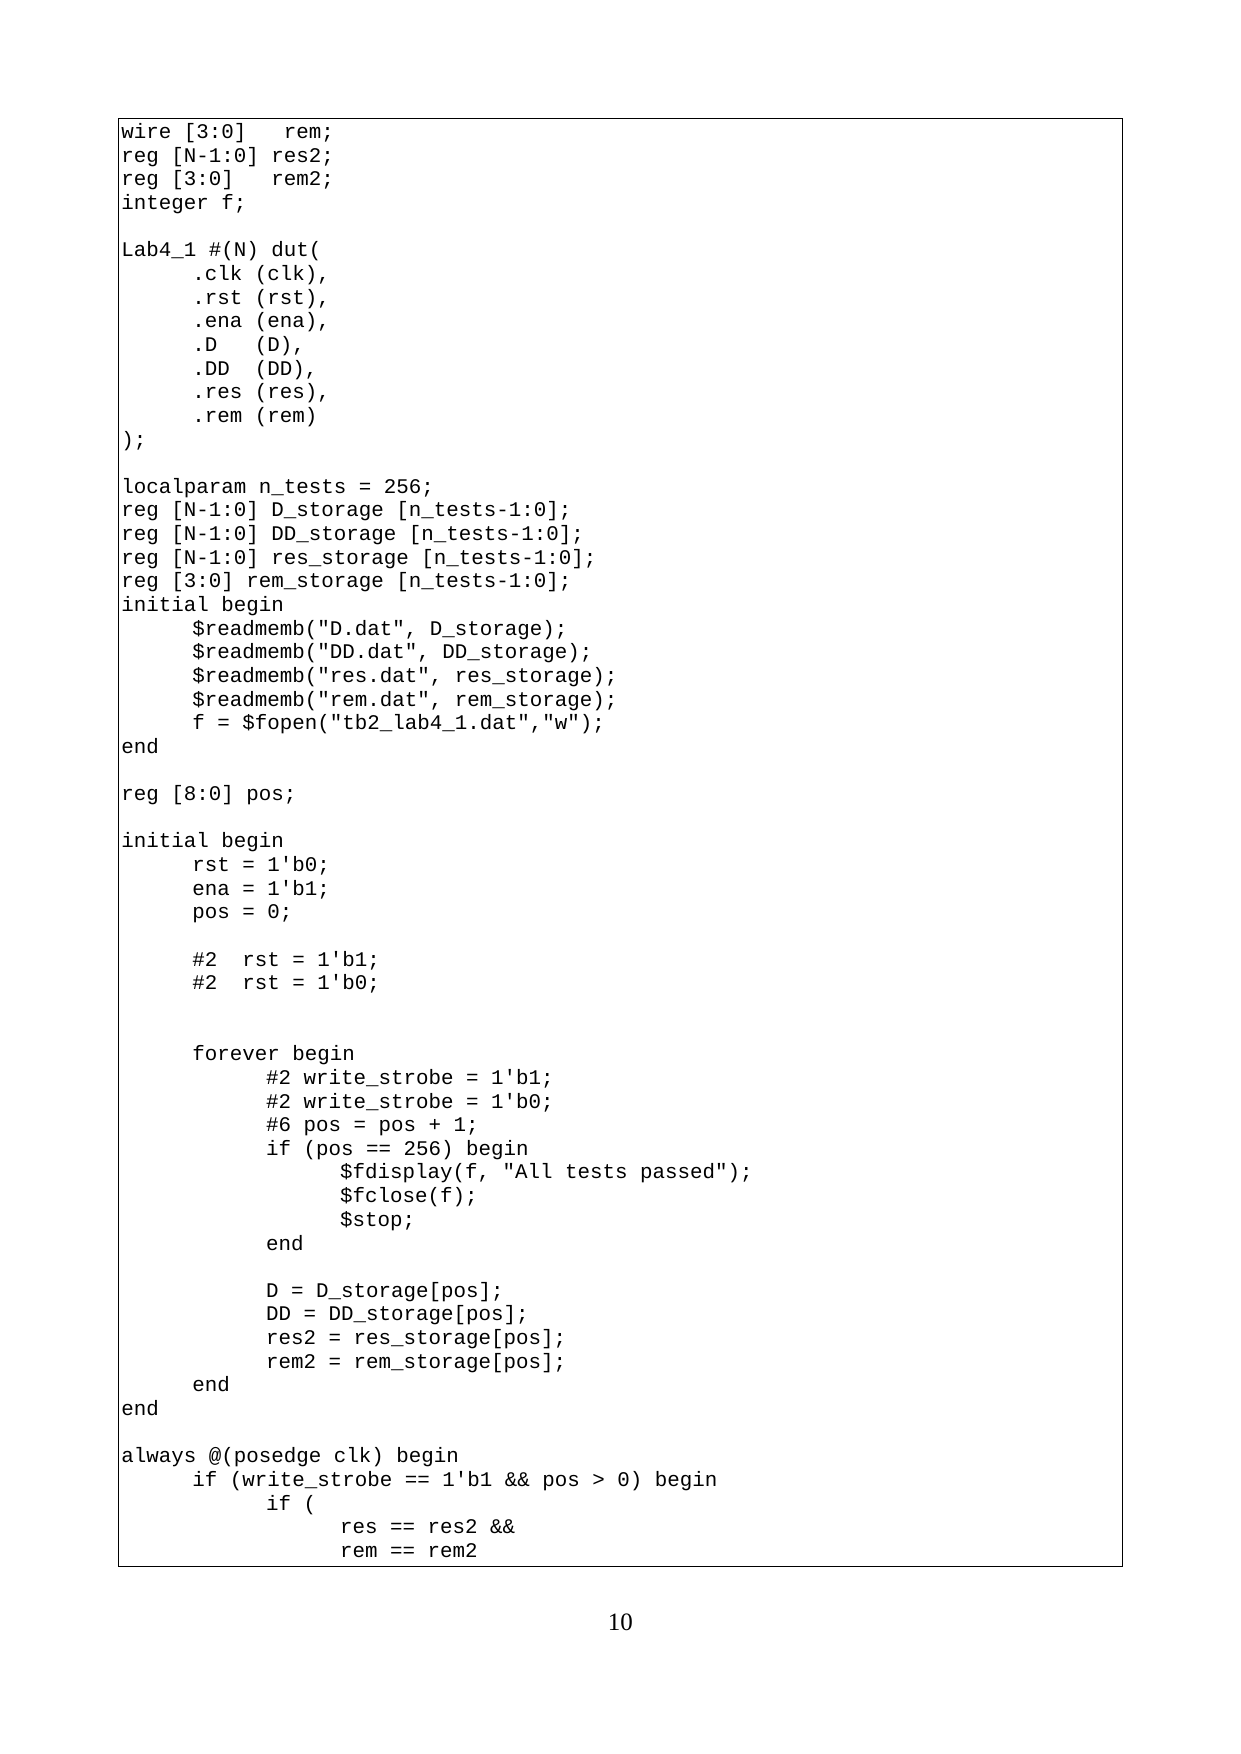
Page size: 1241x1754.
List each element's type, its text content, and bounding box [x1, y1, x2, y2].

list end [119, 1229, 1122, 1256]
list reg [3:0] rem2; [119, 165, 1122, 189]
list #2 write_strobe = 1'b0; [119, 1088, 1122, 1111]
list ena = 1'b1; [119, 875, 1122, 898]
list f = $fopen("tb2_lab4_1.dat","w"); [119, 709, 1122, 733]
list if (write_strobe == 1'b1 && pos > 0) begin [119, 1466, 1122, 1489]
list $readmemb("rem.dat", rem_storage); [119, 686, 1122, 709]
list .ena (ena), [119, 307, 1122, 331]
list .clk (clk), [119, 260, 1122, 284]
list $readmemb("DD.dat", DD_storage); [119, 638, 1122, 662]
list rem == rem2 [119, 1537, 1122, 1566]
list if ( [119, 1489, 1122, 1513]
list .rst (rst), [119, 284, 1122, 307]
list initial begin [119, 827, 1122, 851]
list always @(posedge clk) begin [119, 1442, 1122, 1466]
list #2 rst = 1'b1; [119, 946, 1122, 969]
list reg [3:0] rem_storage [n_tests-1:0]; [119, 567, 1122, 591]
list initial begin [119, 591, 1122, 615]
list DD = DD_storage[pos]; [119, 1300, 1122, 1324]
list $fdisplay(f, "All tests passed"); [119, 1158, 1122, 1182]
list wire [3:0] rem; [119, 119, 1122, 142]
list reg [8:0] pos; [119, 780, 1122, 807]
list rem2 = rem_storage[pos]; [119, 1348, 1122, 1371]
list forever begin [119, 1040, 1122, 1064]
list D = D_storage[pos]; [119, 1277, 1122, 1300]
list Lab4_1 #(N) dut( [119, 236, 1122, 260]
list ); [119, 426, 1122, 452]
list localparam n_tests = 256; [119, 473, 1122, 496]
list $readmemb("D.dat", D_storage); [119, 615, 1122, 638]
list reg [N-1:0] DD_storage [n_tests-1:0]; [119, 520, 1122, 544]
list #6 pos = pos + 1; [119, 1111, 1122, 1135]
list reg [N-1:0] res_storage [n_tests-1:0]; [119, 544, 1122, 567]
list reg [N-1:0] res2; [119, 142, 1122, 165]
list res == res2 && [119, 1513, 1122, 1537]
list .D (D), [119, 331, 1122, 354]
list .rem (rem) [119, 402, 1122, 426]
list $stop; [119, 1206, 1122, 1229]
list .res (res), [119, 378, 1122, 402]
list res2 = res_storage[pos]; [119, 1324, 1122, 1348]
list .DD (DD), [119, 354, 1122, 378]
list reg [N-1:0] D_storage [n_tests-1:0]; [119, 496, 1122, 520]
list end [119, 733, 1122, 759]
list pos = 0; [119, 898, 1122, 925]
list $fclose(f); [119, 1182, 1122, 1206]
list rst = 1'b0; [119, 851, 1122, 875]
list $readmemb("res.dat", res_storage); [119, 662, 1122, 686]
list #2 rst = 1'b0; [119, 969, 1122, 996]
list end [119, 1395, 1122, 1422]
list integer f; [119, 189, 1122, 216]
list if (pos == 256) begin [119, 1135, 1122, 1158]
list #2 write_strobe = 1'b1; [119, 1064, 1122, 1088]
list end [119, 1371, 1122, 1395]
